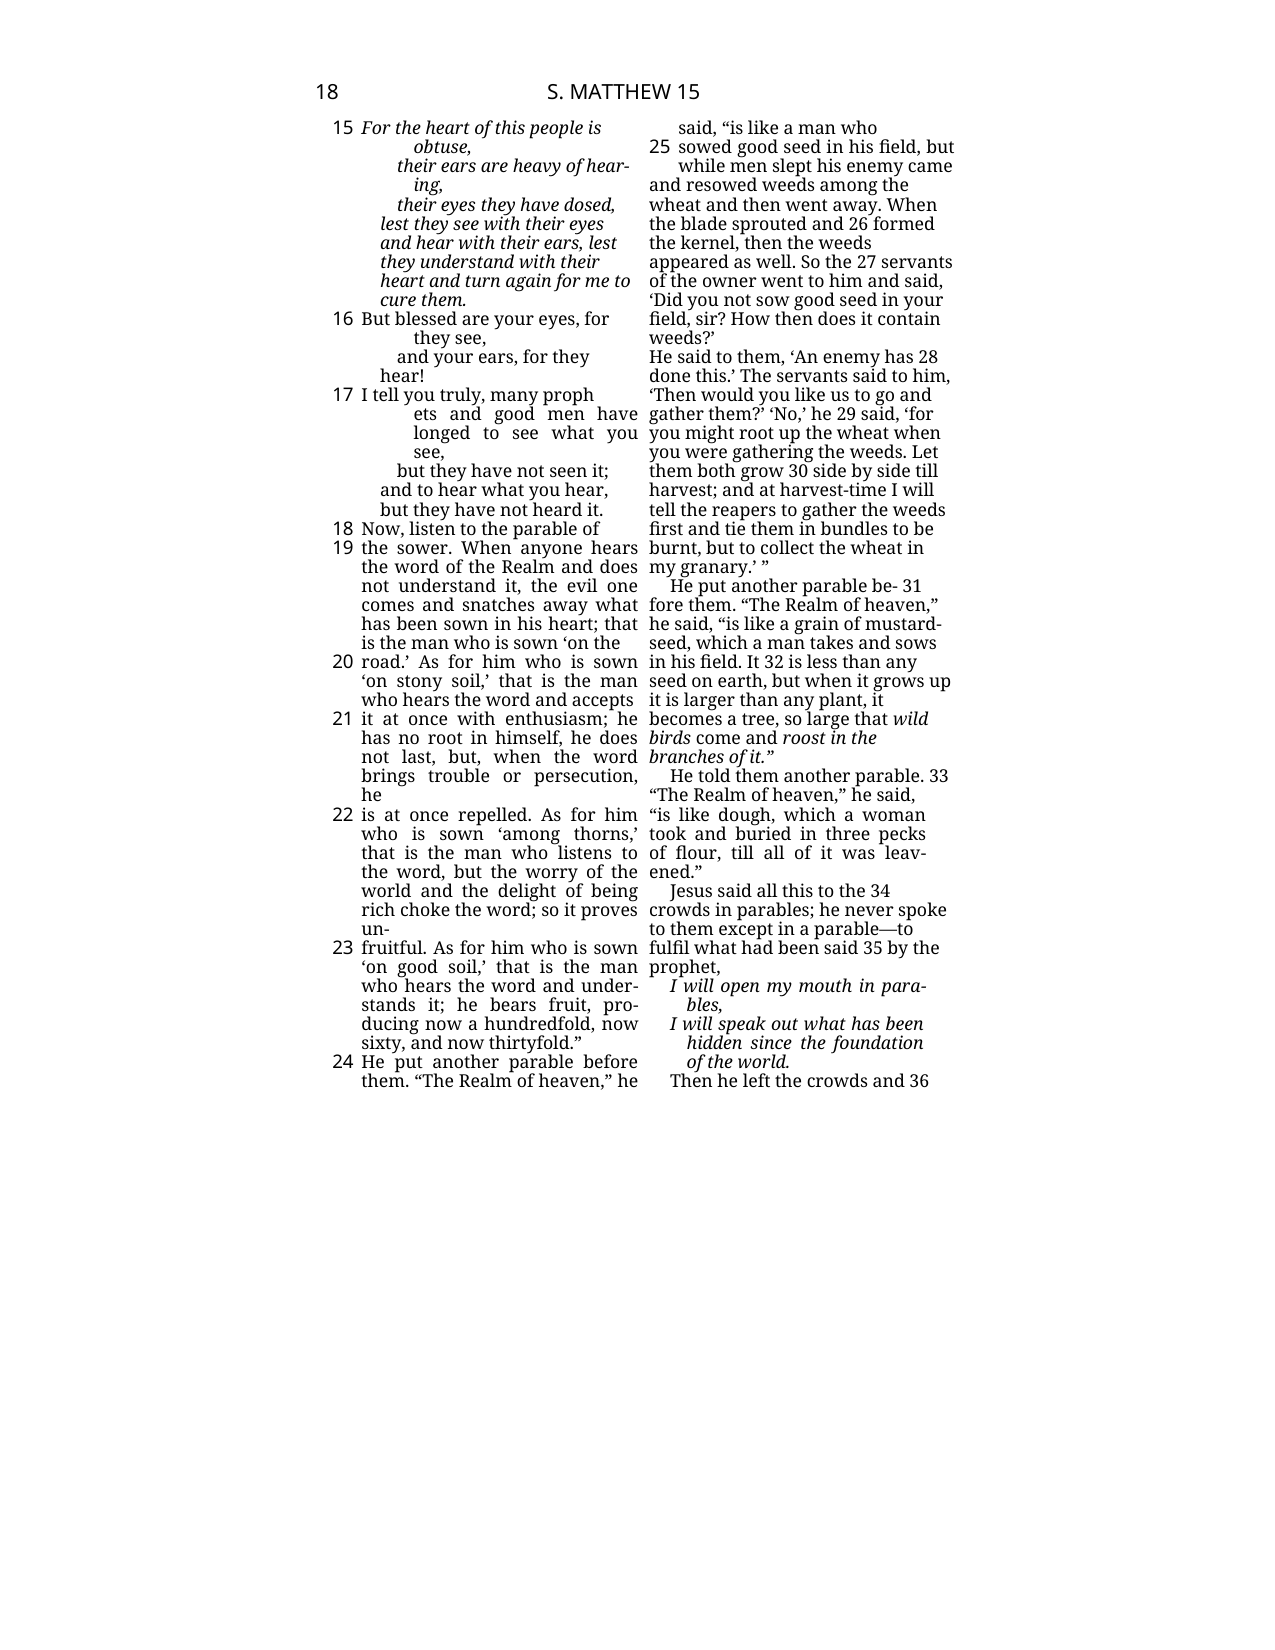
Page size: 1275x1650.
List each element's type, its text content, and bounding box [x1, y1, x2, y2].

list He put another parable before them. “The Realm of heaven,” he [332, 1053, 638, 1092]
list it at once with enthusiasm; he has no root in himself, he does not last, but, when the word brings trouble or persecution, he [332, 710, 638, 806]
list said, “is like a man who [649, 119, 955, 138]
text I will open my mouth in para­bles, [670, 977, 926, 1015]
list For the heart of this people is [332, 119, 638, 138]
text He said to them, ‘An enemy has 28 done this.’ The servants said to him, ‘Then would you like us to go and gather them?’ ‘No,’ he 29 said, ‘for you might root up the wheat when you were gathering the weeds. Let them both grow 30 side by side till harvest; and at harvest-time I will tell the reap­ers to gather the weeds first and tie them in bundles to be burnt, but to collect the wheat in my granary.’ ” [649, 348, 955, 577]
text “is like dough, which a woman took and buried in three pecks of flour, till all of it was leav­ened.” [649, 806, 926, 882]
text ets and good men have longed to see what you see, [413, 405, 638, 463]
text Then he left the crowds and 36 [649, 1073, 955, 1092]
text they see, [413, 329, 638, 348]
list sowed good seed in his field, but while men slept his enemy came [649, 138, 955, 177]
list road.’ As for him who is sown ‘on stony soil,’ that is the man who hears the word and accepts [332, 653, 638, 710]
text and your ears, for they hear! [380, 348, 638, 386]
text their eyes they have dosed, lest they see with their eyes and hear with their ears, lest they understand with their heart and turn again for me to cure them. [380, 196, 638, 310]
list But blessed are your eyes, for [332, 310, 638, 329]
text He told them another parable. 33 “The Realm of heaven,” he said, [649, 768, 955, 806]
list Now, listen to the parable of [332, 520, 638, 539]
text I will speak out what has been hidden since the foundation of the world. [670, 1015, 926, 1073]
list is at once repelled. As for him who is sown ‘among thorns,’ that is the man who listens to the word, but the worry of the world and the delight of being rich choke the word; so it proves un- [332, 806, 638, 939]
text their ears are heavy of hear­ing, [397, 158, 638, 196]
list I tell you truly, many proph­ [332, 386, 638, 405]
list fruitful. As for him who is sown ‘on good soil,’ that is the man who hears the word and under­stands it; he bears fruit, pro­ducing now a hundredfold, now sixty, and now thirtyfold.” [332, 939, 638, 1053]
text and resowed weeds among the wheat and then went away. When the blade sprouted and 26 formed the kernel, then the weeds appeared as well. So the 27 servants of the owner went to him and said, ‘Did you not sow good seed in your field, sir? How then does it contain weeds?’ [649, 177, 955, 348]
text Jesus said all this to the 34 crowds in parables; he never spoke to them except in a para­ble—to fulfil what had been said 35 by the prophet, [649, 882, 955, 977]
text He put another parable be- 31 fore them. “The Realm of heav­en,” he said, “is like a grain of mustard-seed, which a man takes and sows in his field. It 32 is less than any seed on earth, but when it grows up it is larger than any plant, it becomes a tree, so large that wild birds come and roost in the branches of it.” [649, 577, 955, 768]
text but they have not seen it; and to hear what you hear, but they have not heard it. [380, 463, 638, 520]
text obtuse, [413, 138, 638, 158]
list the sower. When anyone hears the word of the Realm and does not understand it, the evil one comes and snatches away what has been sown in his heart; that is the man who is sown ‘on the [332, 539, 638, 653]
